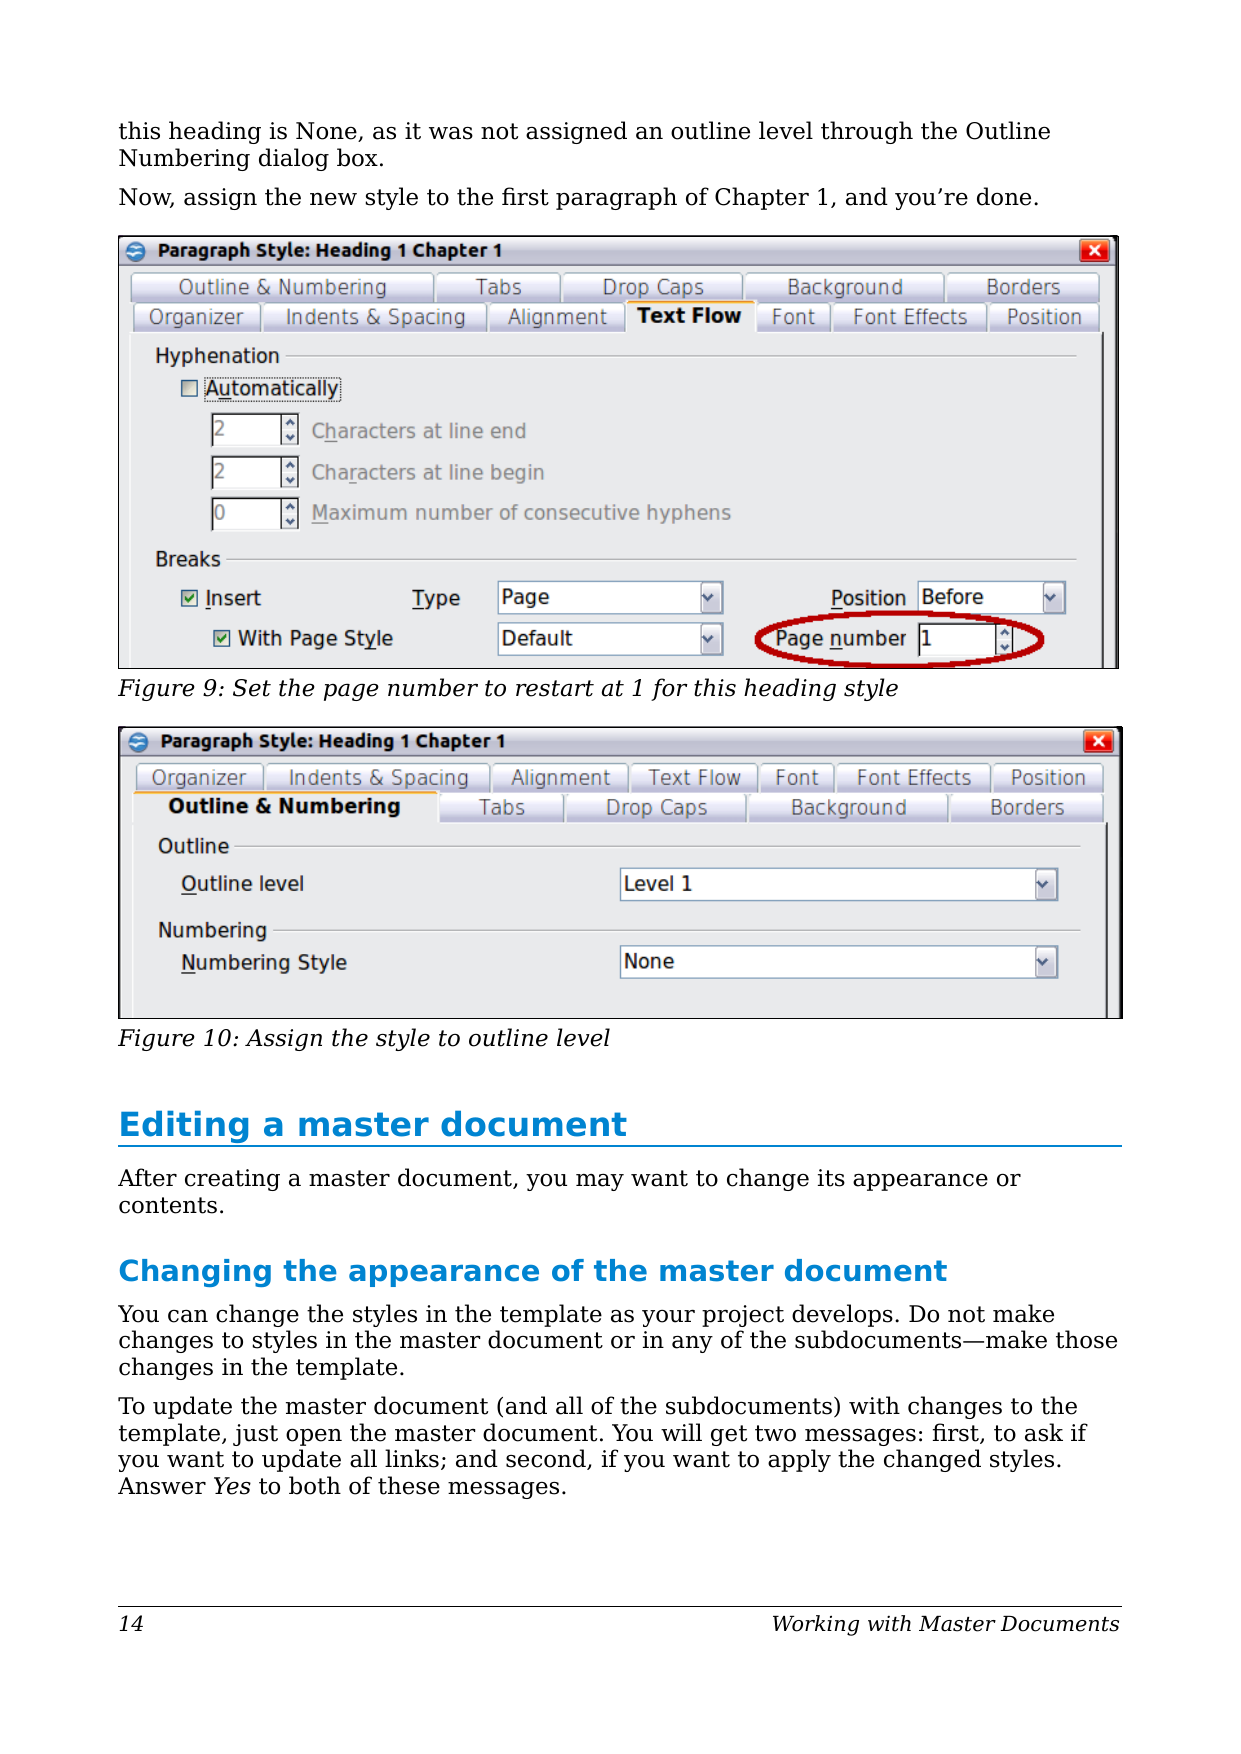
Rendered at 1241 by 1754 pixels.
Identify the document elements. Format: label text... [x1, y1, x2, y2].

text To update the master document (and all of the subdocuments) with changes to the template, just open the master document. You will get two messages: first, to ask if you want to update all links; and second, if you want to apply the changed styles. Answer Yes to both of these messages. [118, 1393, 1122, 1500]
text You can change the styles in the template as your project develops. Do not make changes to styles in the master document or in any of the subdocuments—make those changes in the template. [118, 1301, 1122, 1381]
picture [119, 237, 1118, 668]
subtitle Editing a master document [118, 1106, 1122, 1145]
text Figure 10: Assign the style to outline level [118, 1025, 1122, 1052]
text Figure 9: Set the page number to restart at 1 for this heading style [118, 675, 1122, 702]
text Now, assign the new style to the first paragraph of Chapter 1, and you’re done. [118, 184, 1122, 211]
subtitle Changing the appearance of the master document [118, 1254, 1122, 1288]
text this heading is None, as it was not assigned an outline level through the Outline Numbering dialog box. [118, 118, 1122, 171]
text After creating a master document, you may want to change its appearance or contents. [118, 1166, 1122, 1219]
picture [119, 728, 1122, 1018]
